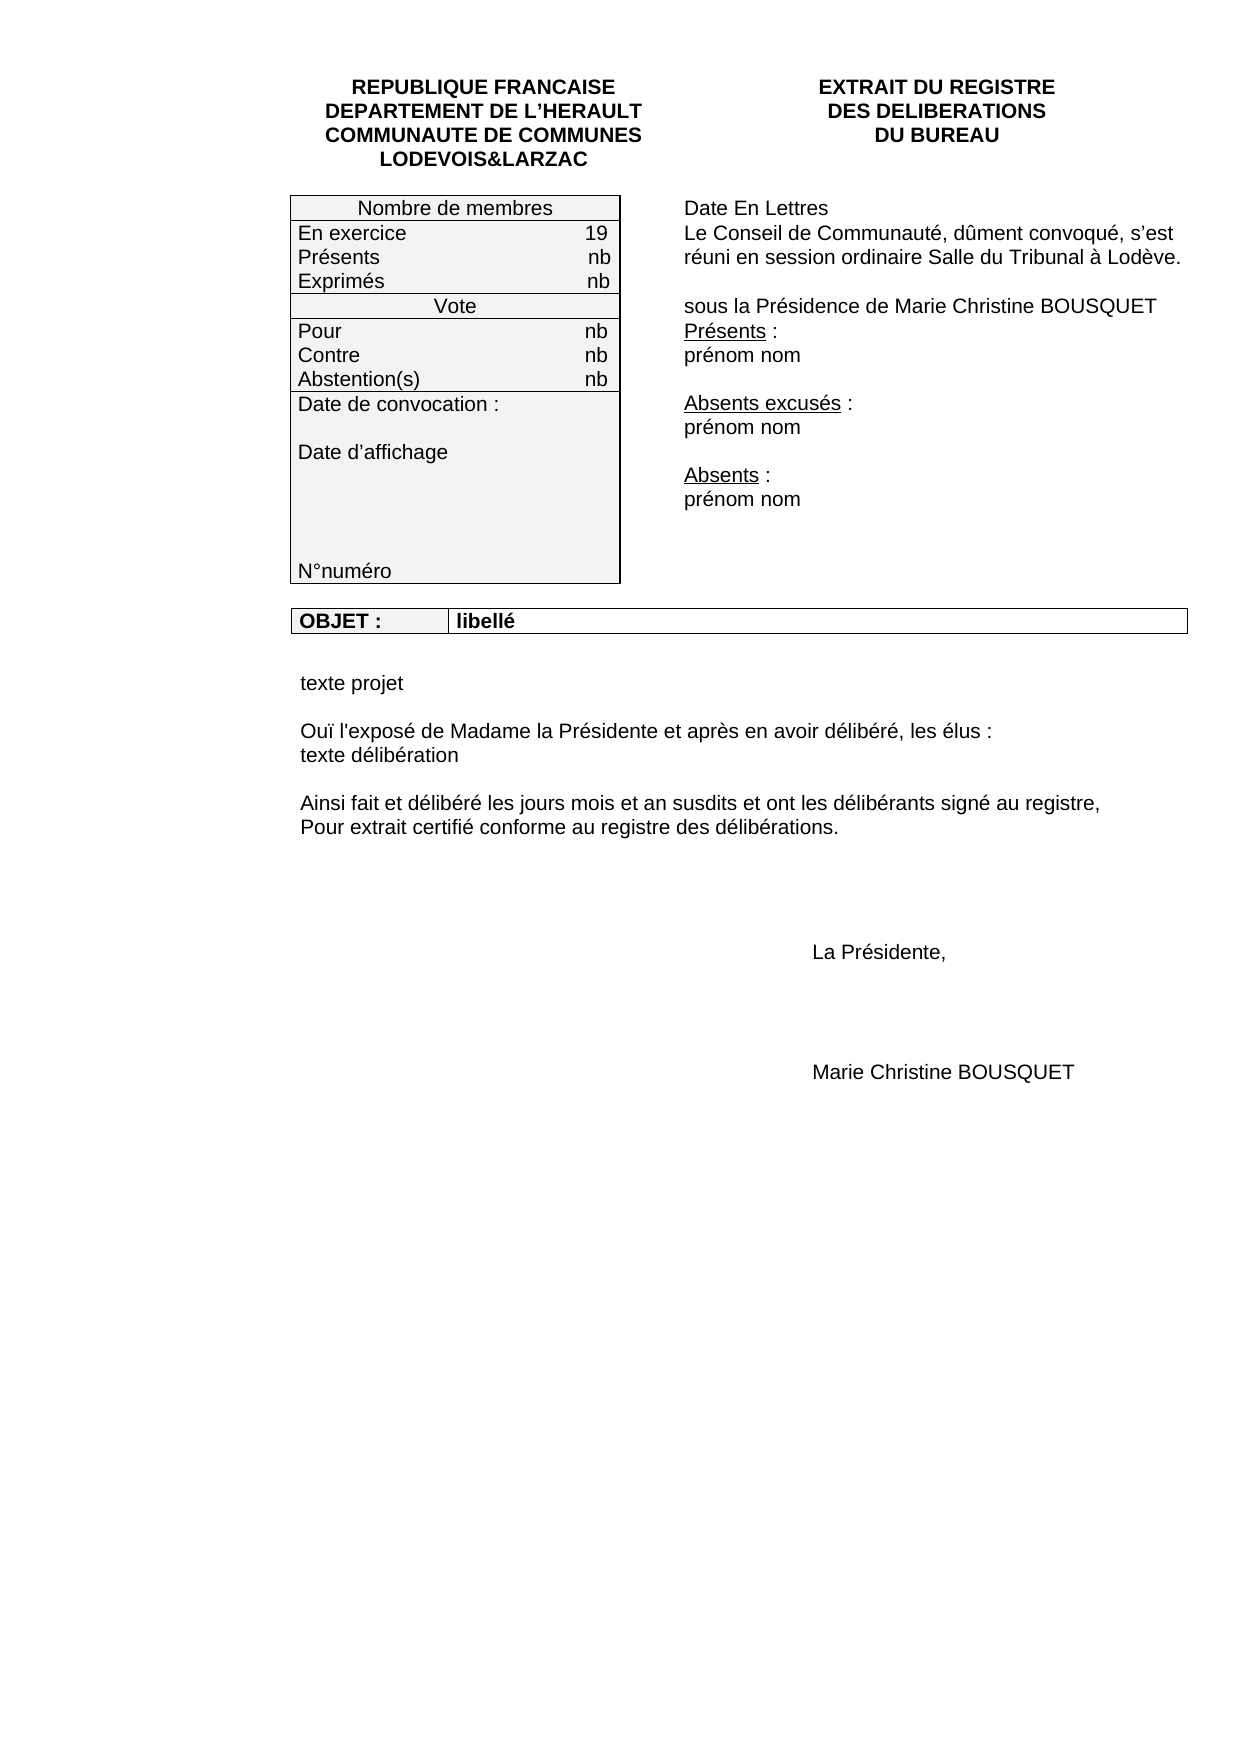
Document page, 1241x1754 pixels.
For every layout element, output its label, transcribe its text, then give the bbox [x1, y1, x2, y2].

table_cell DES DELIBERATIONS [677, 99, 1197, 123]
table_cell Pour nb Contre nb Abstention(s) nb [291, 319, 619, 391]
table_cell [621, 220, 677, 293]
table_cell [290, 171, 620, 195]
table_cell COMMUNAUTE DE COMMUNES LODEVOIS&LARZAC [290, 123, 677, 171]
table_cell sous la Présidence de Marie Christine BOUSQUET [677, 293, 1197, 318]
table_cell Vote [291, 294, 619, 318]
table_cell [620, 171, 677, 195]
table_cell Le Conseil de Communauté, dûment convoqué, s’est réuni en session ordinaire Salle du Tribunal à Lodève. [677, 220, 1197, 293]
table_cell [677, 171, 1197, 195]
table_cell [621, 318, 677, 583]
table_header REPUBLIQUE FRANCAISE [290, 75, 677, 99]
table_header libellé [449, 609, 1187, 633]
table_cell DU BUREAU [677, 123, 1197, 171]
table_cell DEPARTEMENT DE L’HERAULT [290, 99, 677, 123]
table_cell date en lettres [677, 195, 1197, 220]
table_cell Nombre de membres [291, 196, 619, 220]
table_cell [621, 293, 677, 318]
table_header EXTRAIT DU REGISTRE [677, 75, 1197, 99]
text Ainsi fait et délibéré les jours mois et an susdits et ont les délibérants signé au registre, [300, 791, 1173, 814]
table_cell [621, 195, 677, 220]
text texte projet [300, 671, 1173, 695]
table_header La Présidente, Marie Christine BOUSQUET [806, 934, 1173, 1089]
text Pour extrait certifié conforme au registre des délibérations. [300, 814, 1173, 838]
text Ouï l'exposé de Madame la Présidente et après en avoir délibéré, les élus : [300, 719, 1173, 743]
text texte délibération [300, 743, 1173, 767]
table_cell Date de convocation : Date d’affichage N°numéro [291, 392, 619, 583]
table_cell En exercice 19 Présents nb Exprimés nb [291, 221, 619, 293]
table_cell Présents : prénom nom Absents excusés : prénom nom Absents : prénom nom [677, 318, 1197, 583]
table_header OBJET : [292, 609, 448, 633]
